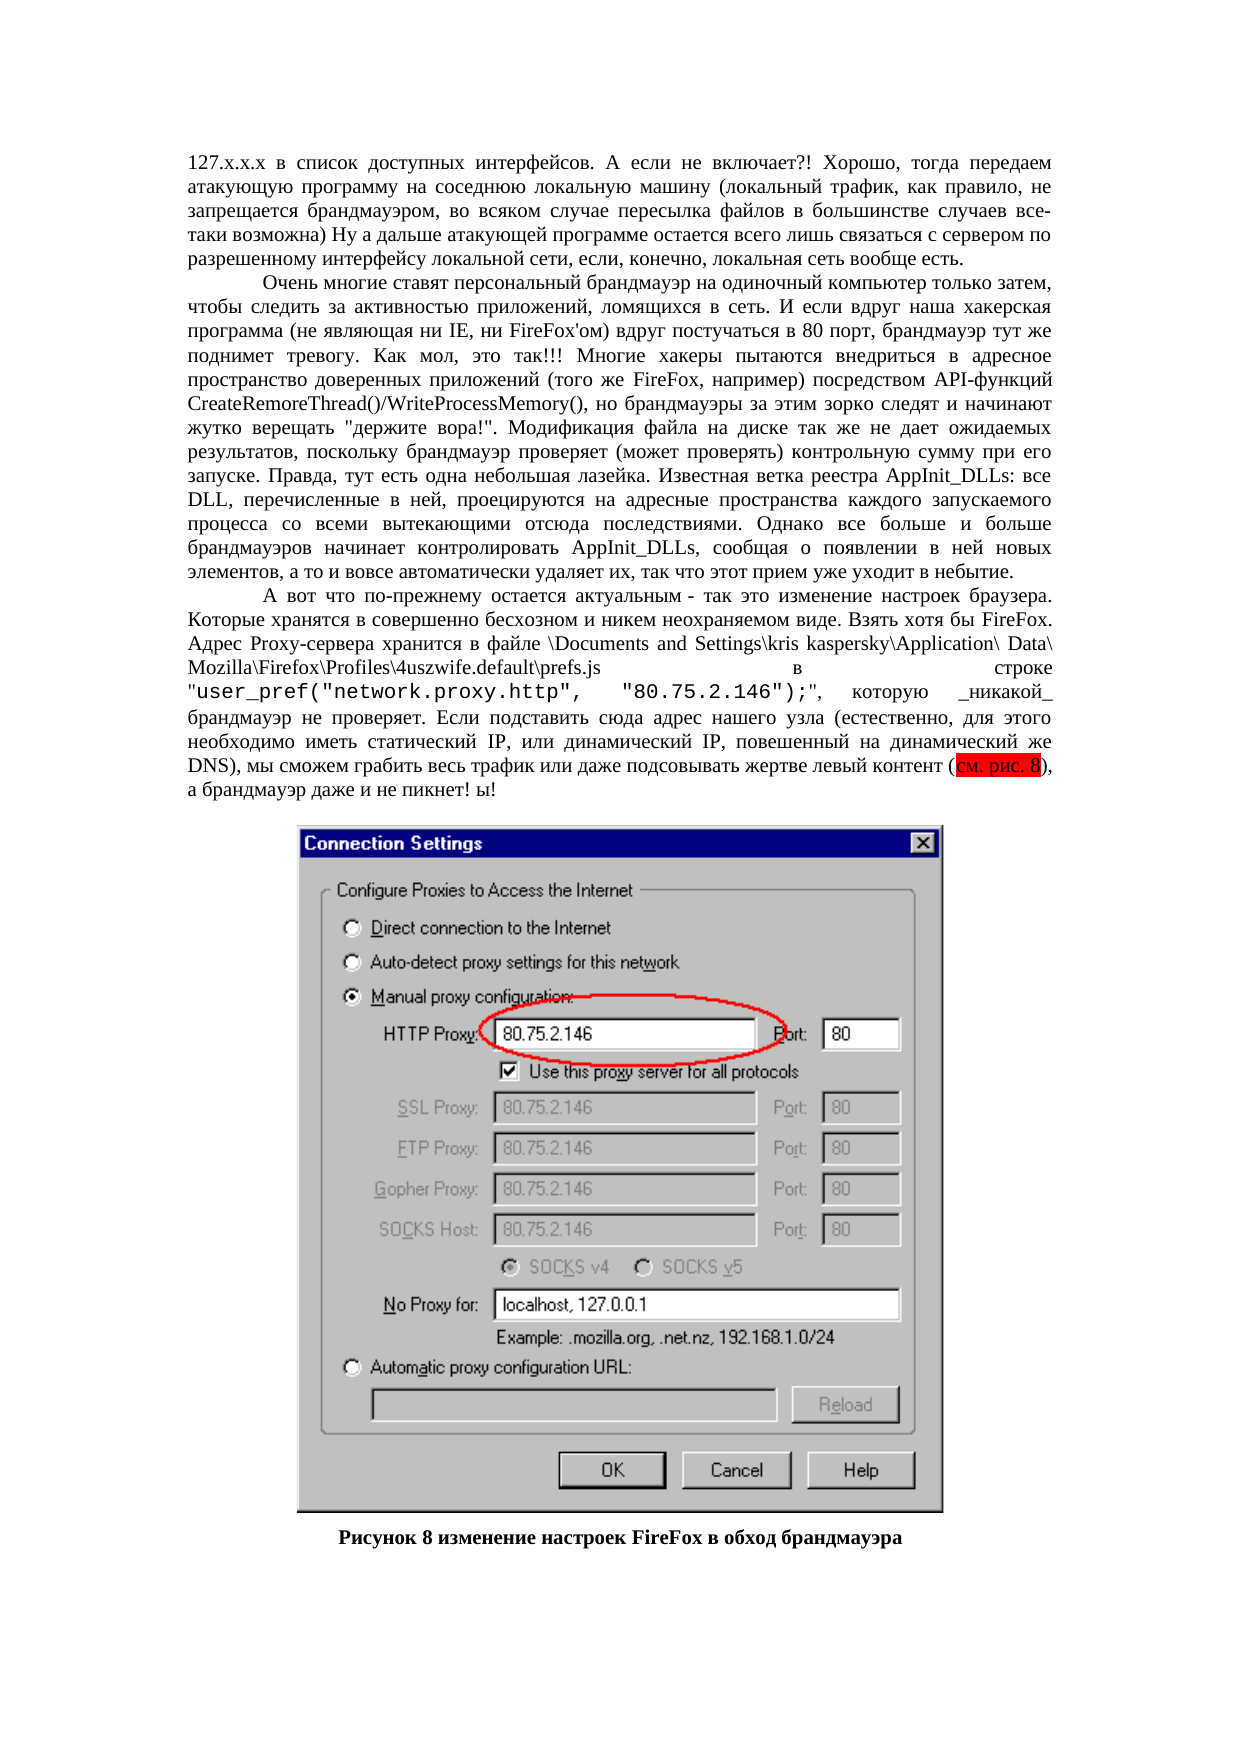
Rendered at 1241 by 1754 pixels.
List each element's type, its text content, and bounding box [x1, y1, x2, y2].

text Очень многие ставят персональный брандмауэр на одиночный компьютер только затем, чтобы следить за активностью приложений, ломящихся в сеть. И если вдруг наша хакерская программа (не являющая ни IE, ни FireFox'ом) вдруг постучаться в 80 порт, брандмауэр тут же поднимет тревогу. Как мол, это так!!! Многие хакеры пытаются внедриться в адресное пространство доверенных приложений (того же FireFox, например) посредством API-функций CreateRemoreThread()/WriteProcessMemory(), но брандмауэры за этим зорко следят и начинают жутко верещать "держите вора!". Модификация файла на диске так же не дает ожидаемых результатов, поскольку брандмауэр проверяет (может проверять) контрольную сумму при его запуске. Правда, тут есть одна небольшая лазейка. Известная ветка реестра AppInit_DLLs: все DLL, перечисленные в ней, проецируются на адресные пространства каждого запускаемого процесса со всеми вытекающими отсюда последствиями. Однако все больше и больше брандмауэров начинает контролировать AppInit_DLLs, сообщая о появлении в ней новых элементов, а то и вовсе автоматически удаляет их, так что этот прием уже уходит в небытие. [187, 270, 1053, 583]
text Рисунок 8 изменение настроек FireFox в обход брандмауэра [187, 1525, 1053, 1549]
text А вот что по-прежнему остается актуальным ‑ так это изменение настроек браузера. Которые хранятся в совершенно бесхозном и никем неохраняемом виде. Взять хотя бы FireFox. Адрес Proxy-сервера хранится в файле \Documents and Settings\kris kaspersky\Application\ Data\Mozilla\Firefox\Profiles\4uszwife.default\prefs.js в строке "user_pref("network.proxy.http", "80.75.2.146");", которую _никакой_ брандмауэр не проверяет. Если подставить сюда адрес нашего узла (естественно, для этого необходимо иметь статический IP, или динамический IP, повешенный на динамический же DNS), мы сможем грабить весь трафик или даже подсовывать жертве левый контент (см. рис. 8), а брандмауэр даже и не пикнет! ы! [187, 583, 1053, 801]
picture [296, 825, 944, 1513]
text 127.x.x.x в список доступных интерфейсов. А если не включает?! Хорошо, тогда передаем атакующую программу на соседнюю локальную машину (локальный трафик, как правило, не запрещается брандмауэром, во всяком случае пересылка файлов в большинстве случаев все-таки возможна) Ну а дальше атакующей программе остается всего лишь связаться с сервером по разрешенному интерфейсу локальной сети, если, конечно, локальная сеть вообще есть. [187, 150, 1053, 270]
